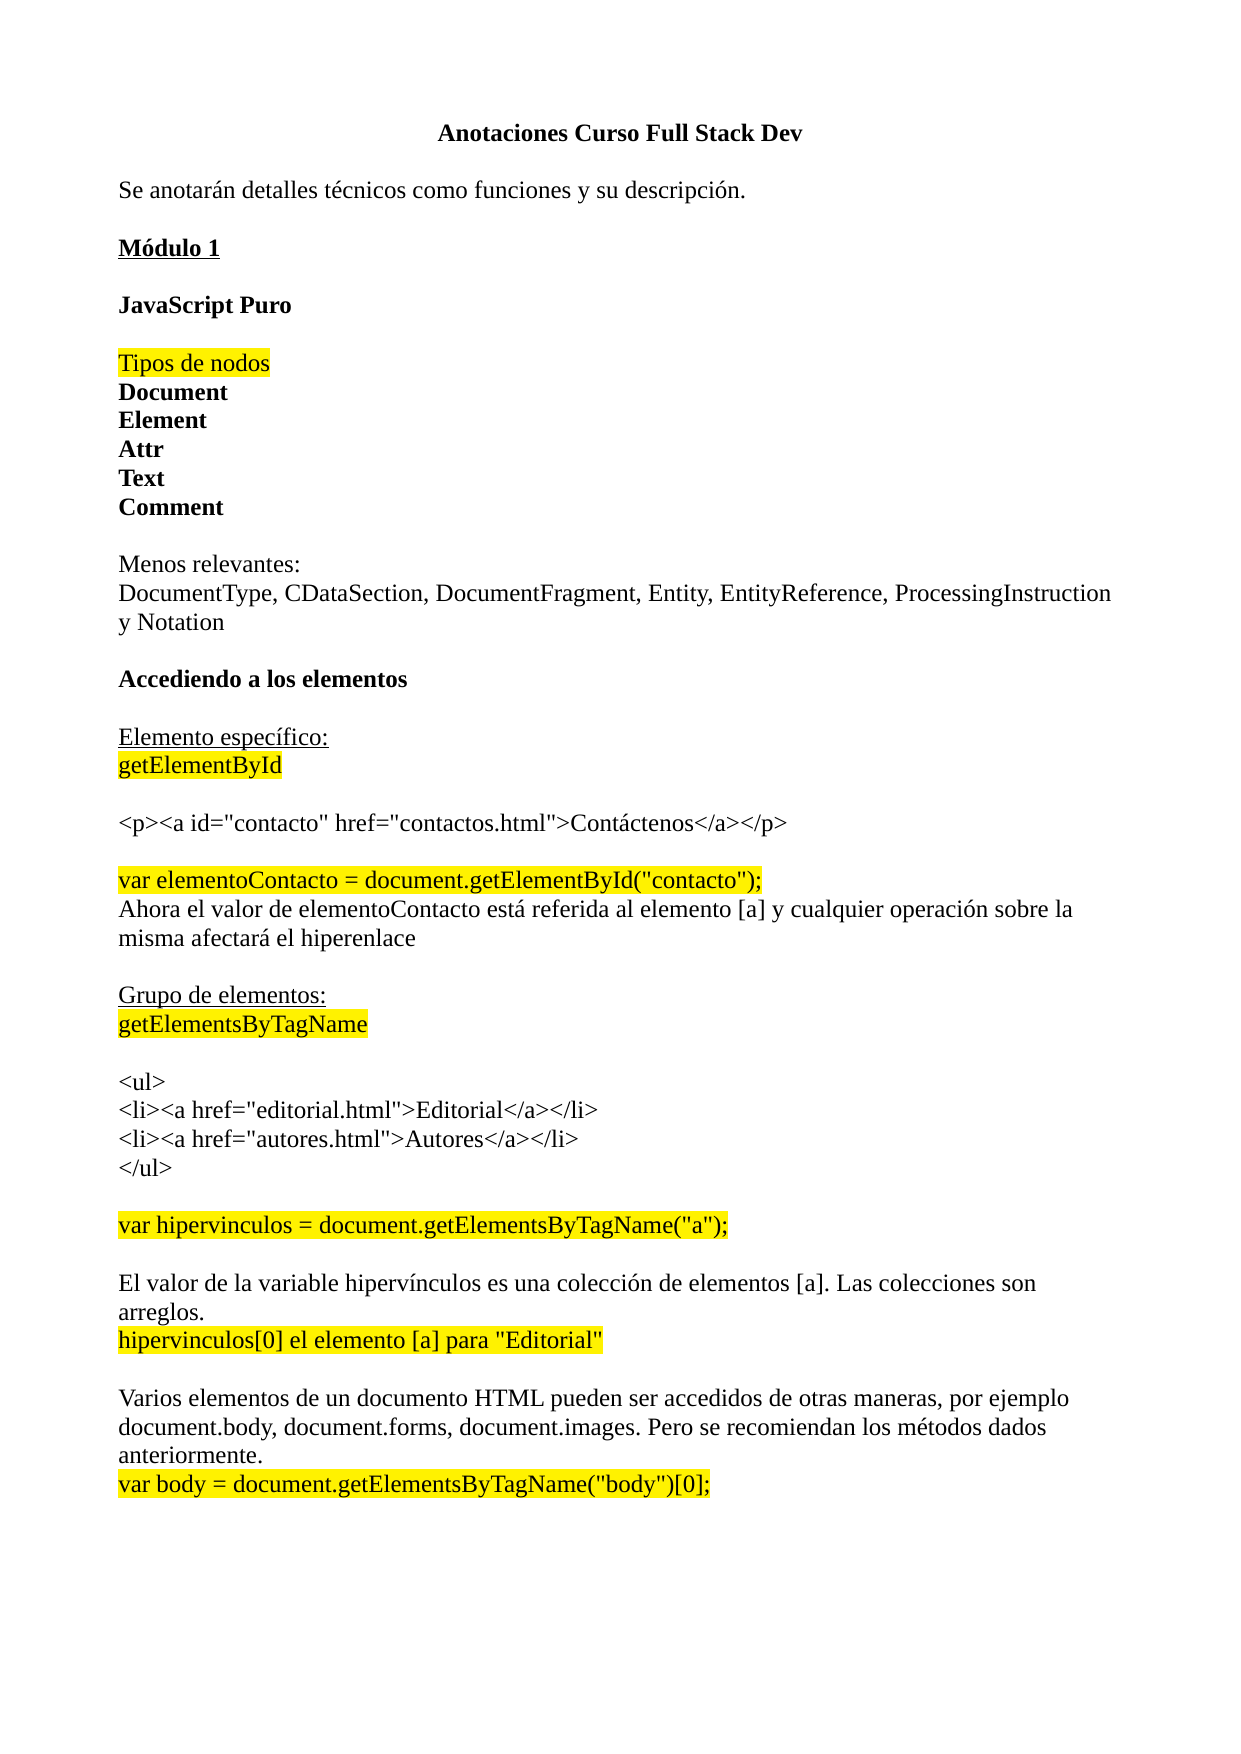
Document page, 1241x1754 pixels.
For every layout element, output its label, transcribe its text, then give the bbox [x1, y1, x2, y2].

text Elemento específico: [118, 722, 1122, 751]
text Se anotarán detalles técnicos como funciones y su descripción. [118, 176, 1122, 204]
text Anotaciones Curso Full Stack Dev [118, 118, 1122, 147]
text El valor de la variable hipervínculos es una colección de elementos [a]. Las colecciones son arreglos. [118, 1268, 1122, 1326]
text <li><a href="autores.html">Autores</a></li> [118, 1124, 1122, 1153]
text Ahora el valor de elementoContacto está referida al elemento [a] y cualquier operación sobre la misma afectará el hiperenlace [118, 894, 1122, 952]
text Text [118, 463, 1122, 492]
text Grupo de elementos: [118, 981, 1122, 1009]
text JavaScript Puro [118, 291, 1122, 319]
text Comment [118, 492, 1122, 521]
text Document [118, 377, 1122, 406]
text hipervinculos[0] el elemento [a] para "Editorial" [118, 1326, 1122, 1354]
text <li><a href="editorial.html">Editorial</a></li> [118, 1096, 1122, 1124]
text var elementoContacto = document.getElementById("contacto"); [118, 866, 1122, 894]
text Varios elementos de un documento HTML pueden ser accedidos de otras maneras, por ejemplo document.body, document.forms, document.images. Pero se recomiendan los métodos dados anteriormente. [118, 1383, 1122, 1469]
text var hipervinculos = document.getElementsByTagName("a"); [118, 1211, 1122, 1239]
text Element [118, 406, 1122, 434]
text Accediendo a los elementos [118, 664, 1122, 693]
text </ul> [118, 1153, 1122, 1182]
text getElementsByTagName [118, 1009, 1122, 1038]
text <p><a id="contacto" href="contactos.html">Contáctenos</a></p> [118, 808, 1122, 837]
text Tipos de nodos [118, 348, 1122, 377]
text <ul> [118, 1067, 1122, 1096]
text var body = document.getElementsByTagName("body")[0]; [118, 1469, 1122, 1498]
text Módulo 1 [118, 233, 1122, 262]
text DocumentType, CDataSection, DocumentFragment, Entity, EntityReference, ProcessingInstruction y Notation [118, 578, 1122, 636]
text Menos relevantes: [118, 549, 1122, 578]
text Attr [118, 434, 1122, 463]
text getElementById [118, 751, 1122, 779]
